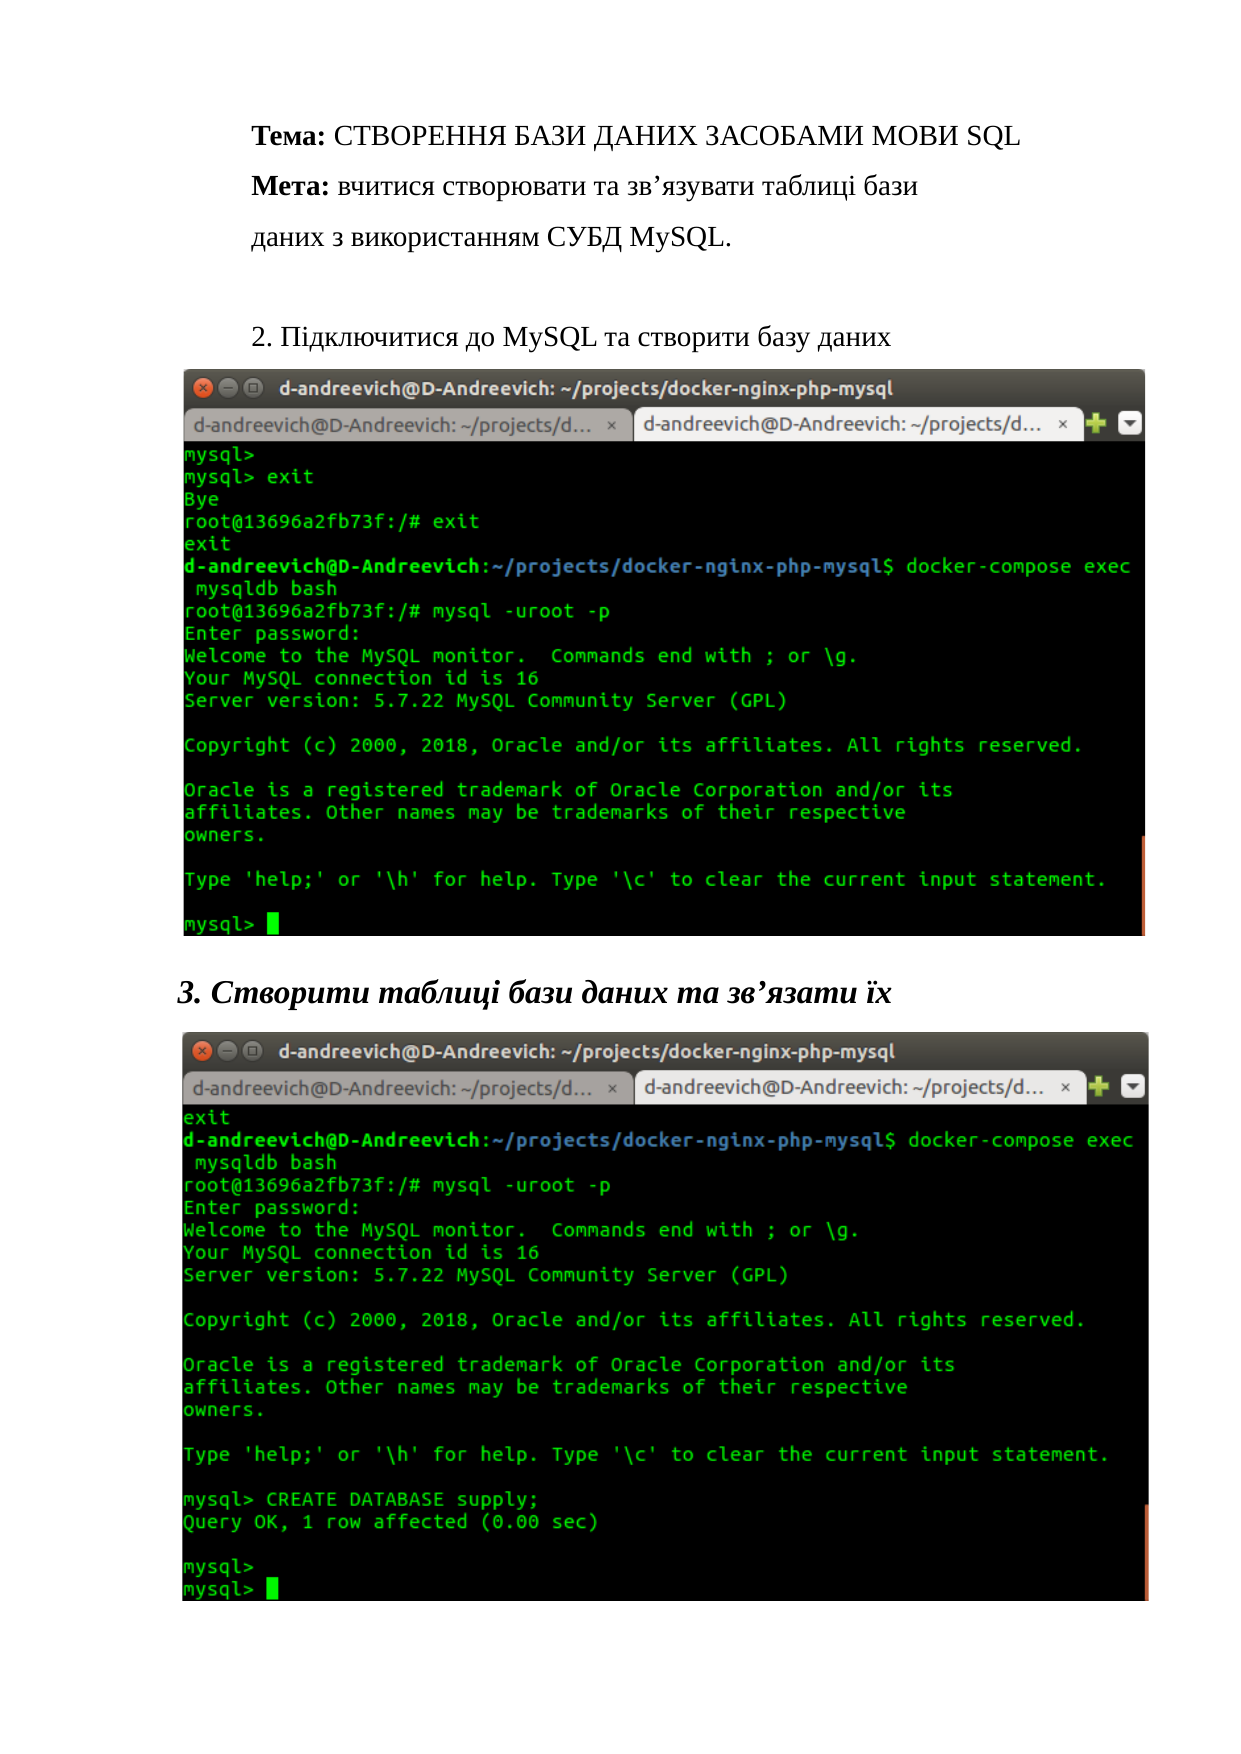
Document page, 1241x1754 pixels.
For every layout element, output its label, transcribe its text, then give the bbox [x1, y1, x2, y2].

text 3. Створити таблиці бази даних та зв’язати їх [177, 370, 1152, 1010]
text Тема: СТВОРЕННЯ БАЗИ ДАНИХ ЗАСОБАМИ МОВИ SQL [177, 118, 1152, 152]
picture [183, 369, 1146, 936]
text даних з використанням СУБД MySQL. [177, 219, 1152, 252]
text Мета: вчитися створювати та зв’язувати таблиці бази [177, 168, 1152, 202]
text 2. Підключитися до MySQL та створити базу даних [177, 319, 1152, 353]
picture [182, 1032, 1149, 1601]
